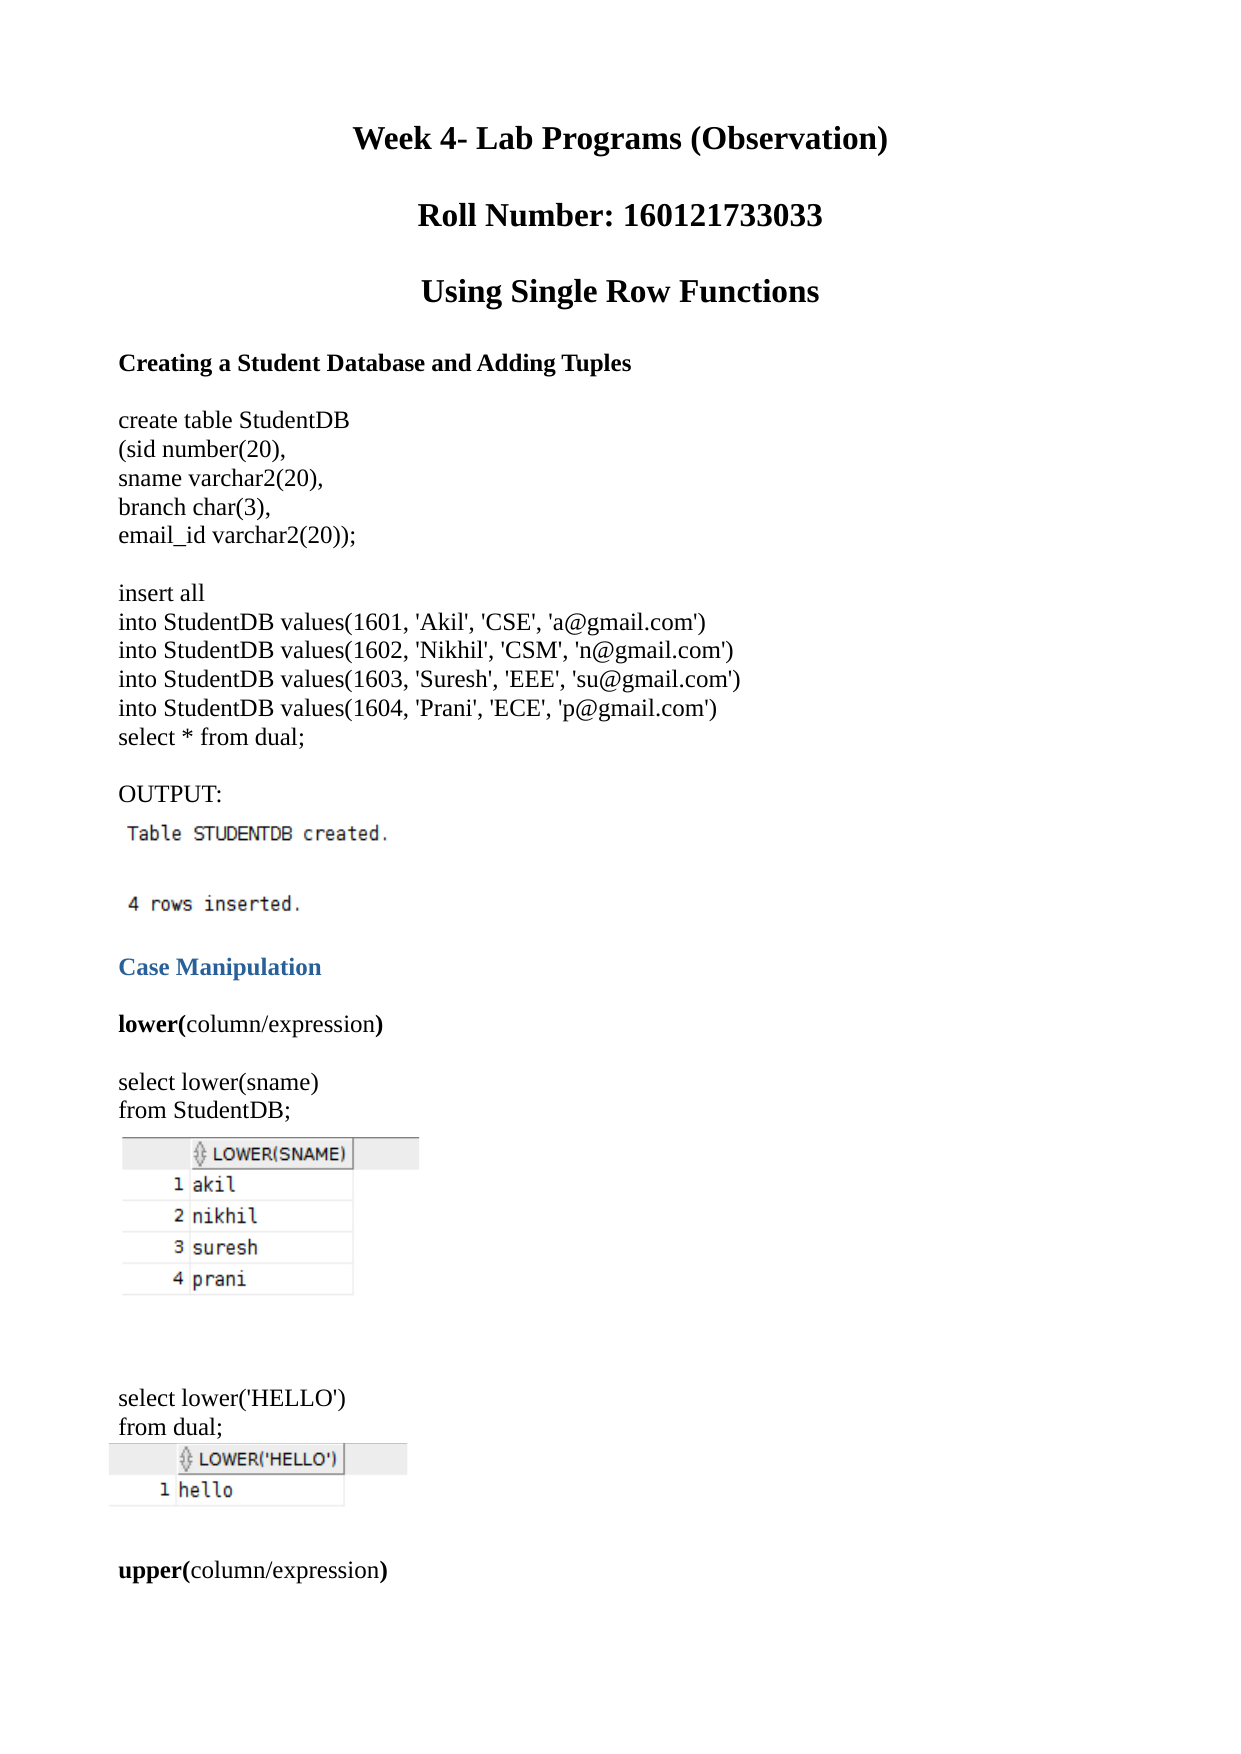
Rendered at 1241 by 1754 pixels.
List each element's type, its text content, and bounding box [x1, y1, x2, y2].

picture [122, 1137, 420, 1371]
text Roll Number: 160121733033 [118, 195, 1122, 233]
text Creating a Student Database and Adding Tuples [118, 348, 1122, 377]
text into StudentDB values(1603, 'Suresh', 'EEE', 'su@gmail.com') [118, 664, 1122, 693]
text into StudentDB values(1602, 'Nikhil', 'CSM', 'n@gmail.com') [118, 636, 1122, 664]
text from dual; [118, 1412, 1122, 1441]
text Week 4- Lab Programs (Observation) [118, 118, 1122, 156]
text select lower(sname) [118, 1067, 1122, 1096]
picture [108, 1443, 408, 1548]
text lower(column/expression) [118, 1009, 1122, 1038]
text Using Single Row Functions [118, 271, 1122, 310]
text email_id varchar2(20)); [118, 521, 1122, 549]
text sname varchar2(20), [118, 463, 1122, 492]
text into StudentDB values(1601, 'Akil', 'CSE', 'a@gmail.com') [118, 607, 1122, 636]
text upper(column/expression) [118, 1556, 1122, 1584]
text branch char(3), [118, 492, 1122, 521]
text select lower('HELLO') [118, 1383, 1122, 1412]
text OUTPUT: [118, 779, 1122, 808]
text select * from dual; [118, 722, 1122, 751]
text create table StudentDB [118, 406, 1122, 434]
text into StudentDB values(1604, 'Prani', 'ECE', 'p@gmail.com') [118, 693, 1122, 722]
text Case Manipulation [118, 952, 1122, 981]
text insert all [118, 578, 1122, 607]
text (sid number(20), [118, 434, 1122, 463]
picture [126, 814, 530, 933]
text from StudentDB; [118, 1096, 1122, 1124]
